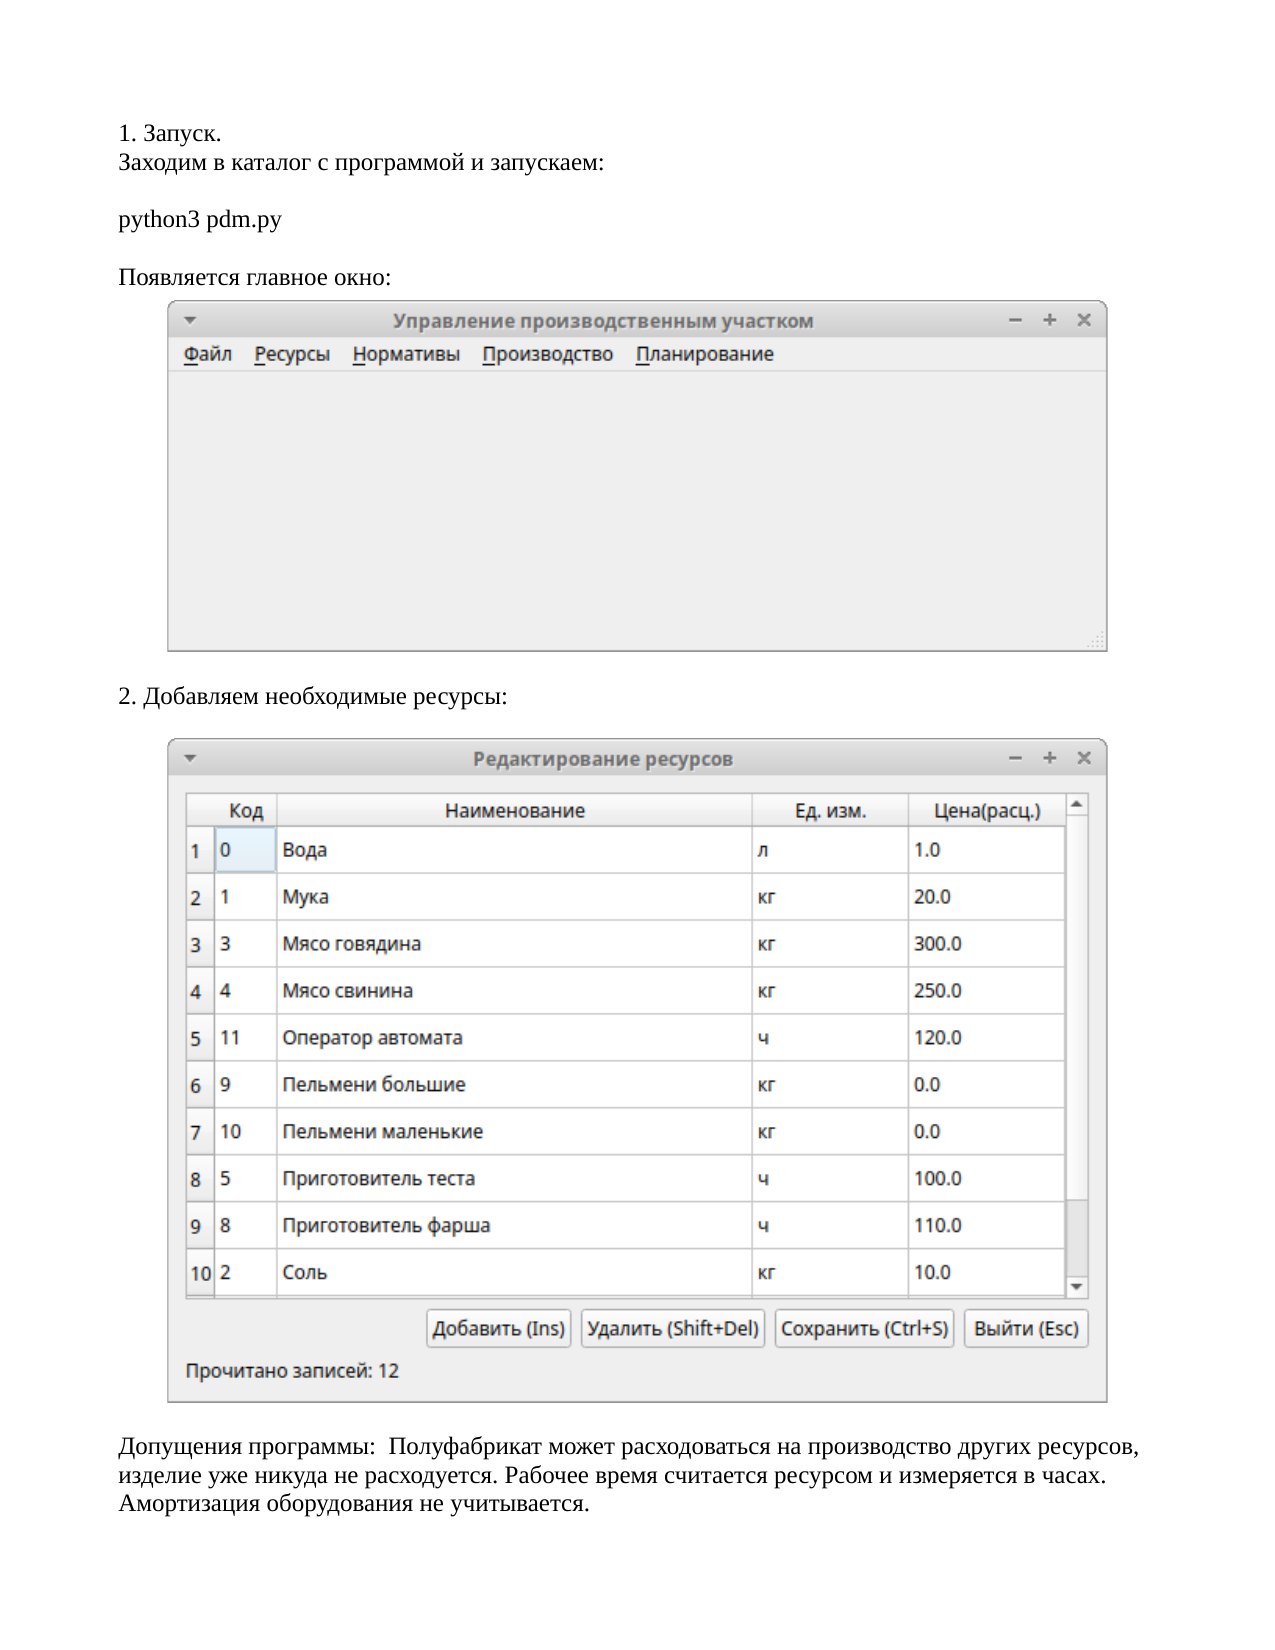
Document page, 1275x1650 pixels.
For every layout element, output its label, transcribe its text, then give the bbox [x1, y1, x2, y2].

text python3 pdm.py [118, 204, 1157, 233]
picture [167, 738, 1108, 1403]
text 1. Запуск. [118, 118, 1157, 147]
text 2. Добавляем необходимые ресурсы: [118, 681, 1157, 709]
text Заходим в каталог с программой и запускаем: [118, 147, 1157, 176]
text Появляется главное окно: [118, 262, 1157, 291]
picture [167, 300, 1108, 652]
text Допущения программы: Полуфабрикат может расходоваться на производство других ресурсов, изделие уже никуда не расходуется. Рабочее время считается ресурсом и измеряется в часах. Амортизация оборудования не учитывается. [118, 738, 1157, 1517]
